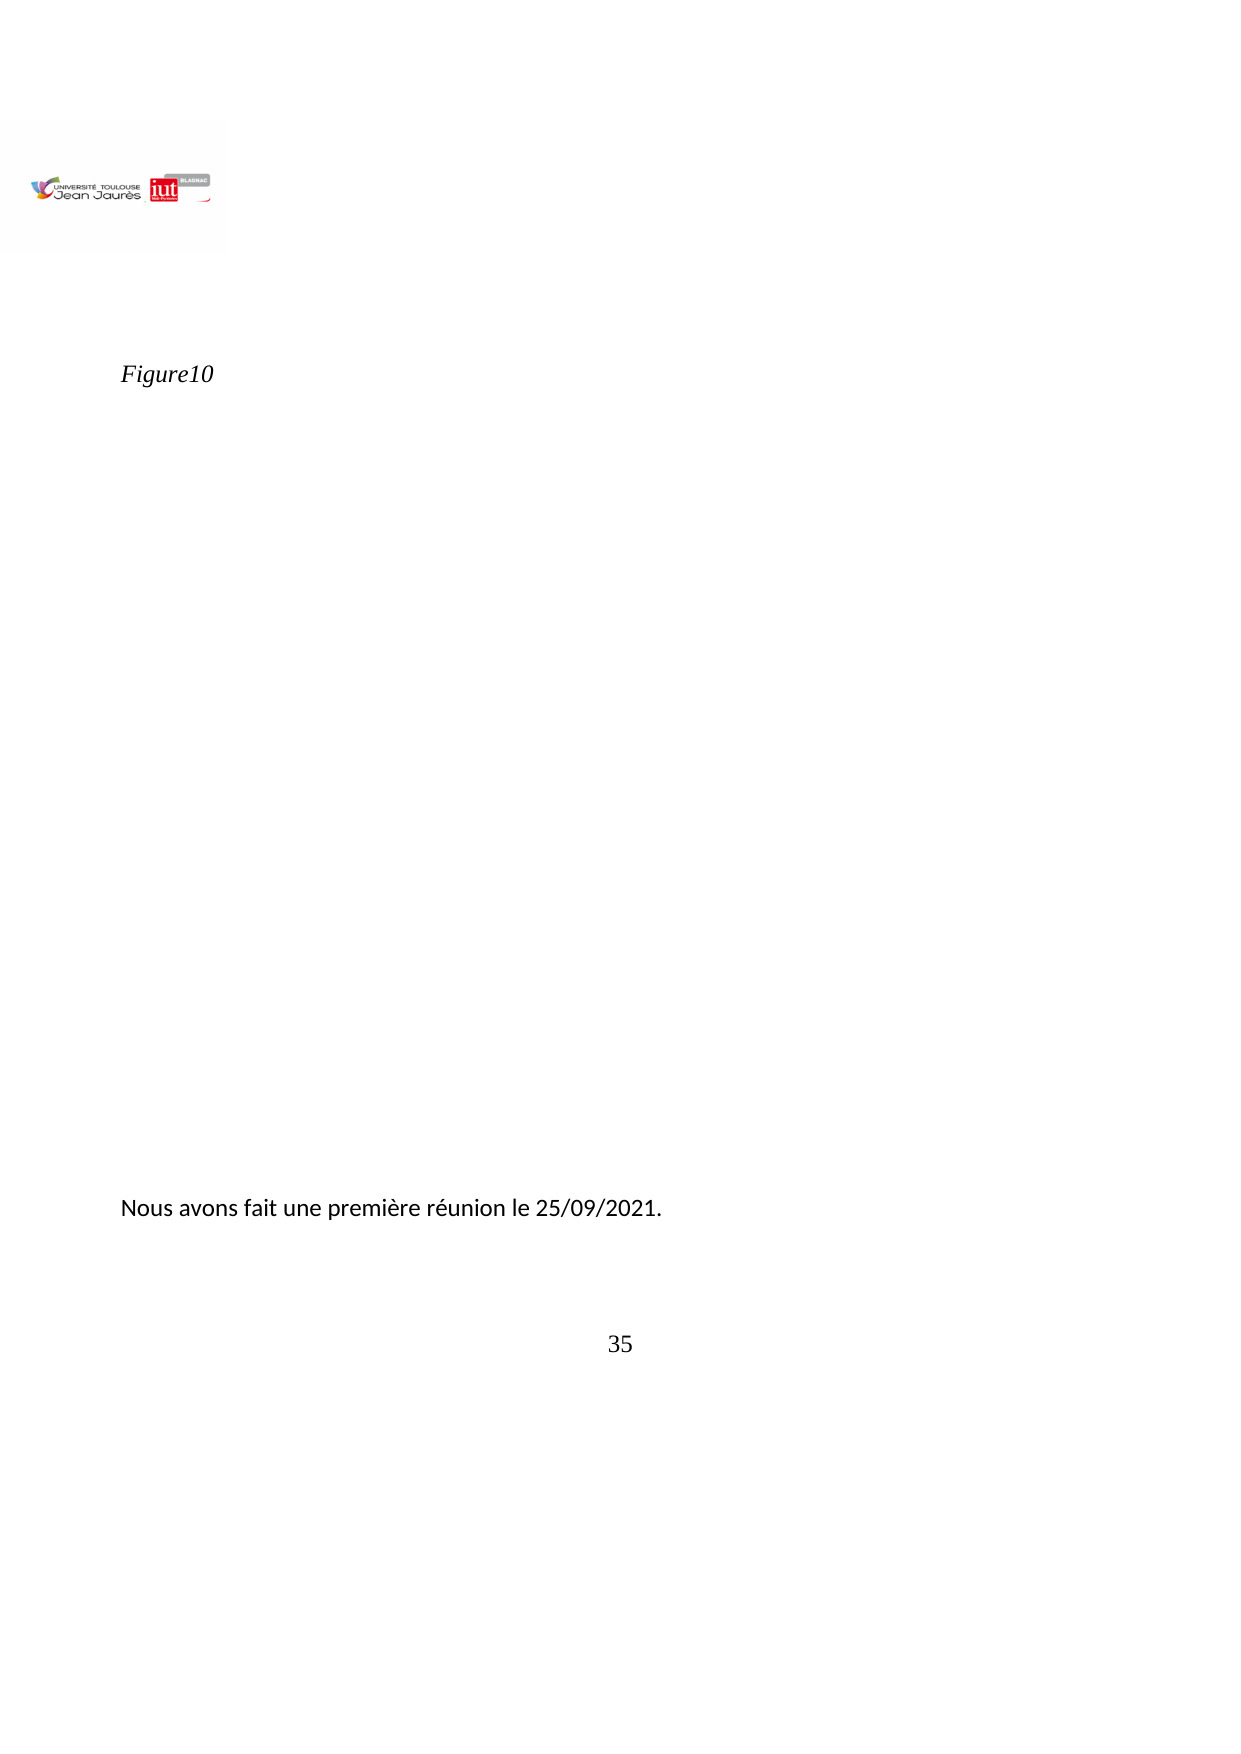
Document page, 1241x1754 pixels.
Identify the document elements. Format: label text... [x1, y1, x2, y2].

text Nous avons fait une première réunion le 25/09/2021. [121, 1192, 1122, 1222]
picture [0, 121, 226, 254]
